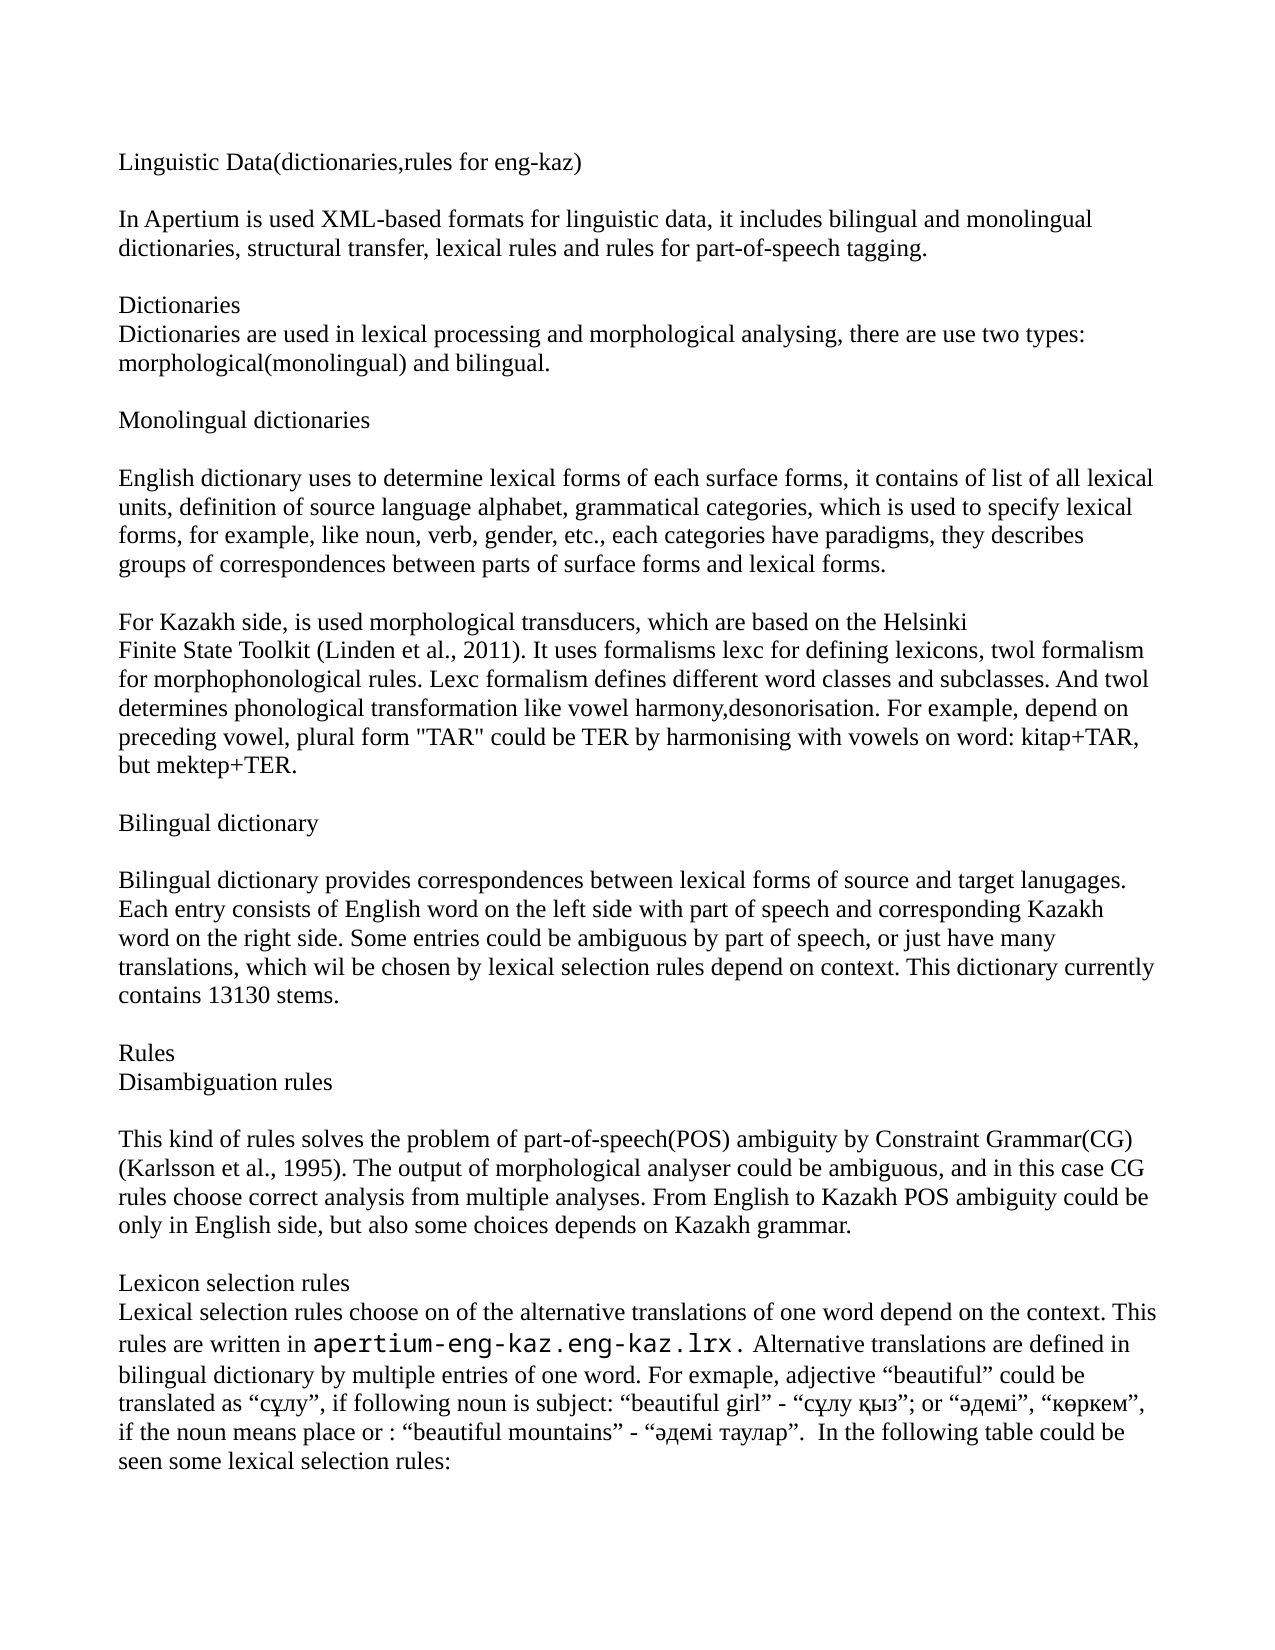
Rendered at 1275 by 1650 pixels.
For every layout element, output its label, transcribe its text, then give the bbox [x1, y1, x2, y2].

text Dictionaries are used in lexical processing and morphological analysing, there are use two types: morphological(monolingual) and bilingual. [118, 319, 1157, 377]
text Lexical selection rules choose on of the alternative translations of one word depend on the context. This rules are written in apertium-eng-kaz.eng-kaz.lrx. Alternative translations are defined in bilingual dictionary by multiple entries of one word. For exmaple, adjective “beautiful” could be translated as “сұлу”, if following noun is subject: “beautiful girl” - “сұлу қыз”; or “әдемі”, “көркем”, if the noun means place or : “beautiful mountains” - “әдемі таулар”. In the following table could be seen some lexical selection rules: [118, 1297, 1157, 1475]
text Bilingual dictionary [118, 808, 1157, 837]
text This kind of rules solves the problem of part-of-speech(POS) ambiguity by Constraint Grammar(CG) (Karlsson et al., 1995). The output of morphological analyser could be ambiguous, and in this case CG rules choose correct analysis from multiple analyses. From English to Kazakh POS ambiguity could be only in English side, but also some choices depends on Kazakh grammar. [118, 1124, 1157, 1239]
text English dictionary uses to determine lexical forms of each surface forms, it contains of list of all lexical units, definition of source language alphabet, grammatical categories, which is used to specify lexical forms, for example, like noun, verb, gender, etc., each categories have paradigms, they describes groups of correspondences between parts of surface forms and lexical forms. [118, 463, 1157, 578]
text Monolingual dictionaries [118, 406, 1157, 434]
text Bilingual dictionary provides correspondences between lexical forms of source and target lanugages. Each entry consists of English word on the left side with part of speech and corresponding Kazakh word on the right side. Some entries could be ambiguous by part of speech, or just have many translations, which wil be chosen by lexical selection rules depend on context. This dictionary currently contains 13130 stems. [118, 866, 1157, 1009]
text Disambiguation rules [118, 1067, 1157, 1096]
text Linguistic Data(dictionaries,rules for eng-kaz) [118, 147, 1157, 176]
text Dictionaries [118, 291, 1157, 319]
text For Kazakh side, is used morphological transducers, which are based on the Helsinki [118, 607, 1157, 636]
text In Apertium is used XML-based formats for linguistic data, it includes bilingual and monolingual dictionaries, structural transfer, lexical rules and rules for part-of-speech tagging. [118, 204, 1157, 262]
text Rules [118, 1038, 1157, 1067]
text Finite State Toolkit (Linden et al., 2011). It uses formalisms lexc for defining lexicons, twol formalism for morphophonological rules. Lexc formalism defines different word classes and subclasses. And twol determines phonological transformation like vowel harmony,desonorisation. For example, depend on preceding vowel, plural form "TAR" could be TER by harmonising with vowels on word: kitap+TAR, but mektep+TER. [118, 636, 1157, 779]
text Lexicon selection rules [118, 1268, 1157, 1297]
